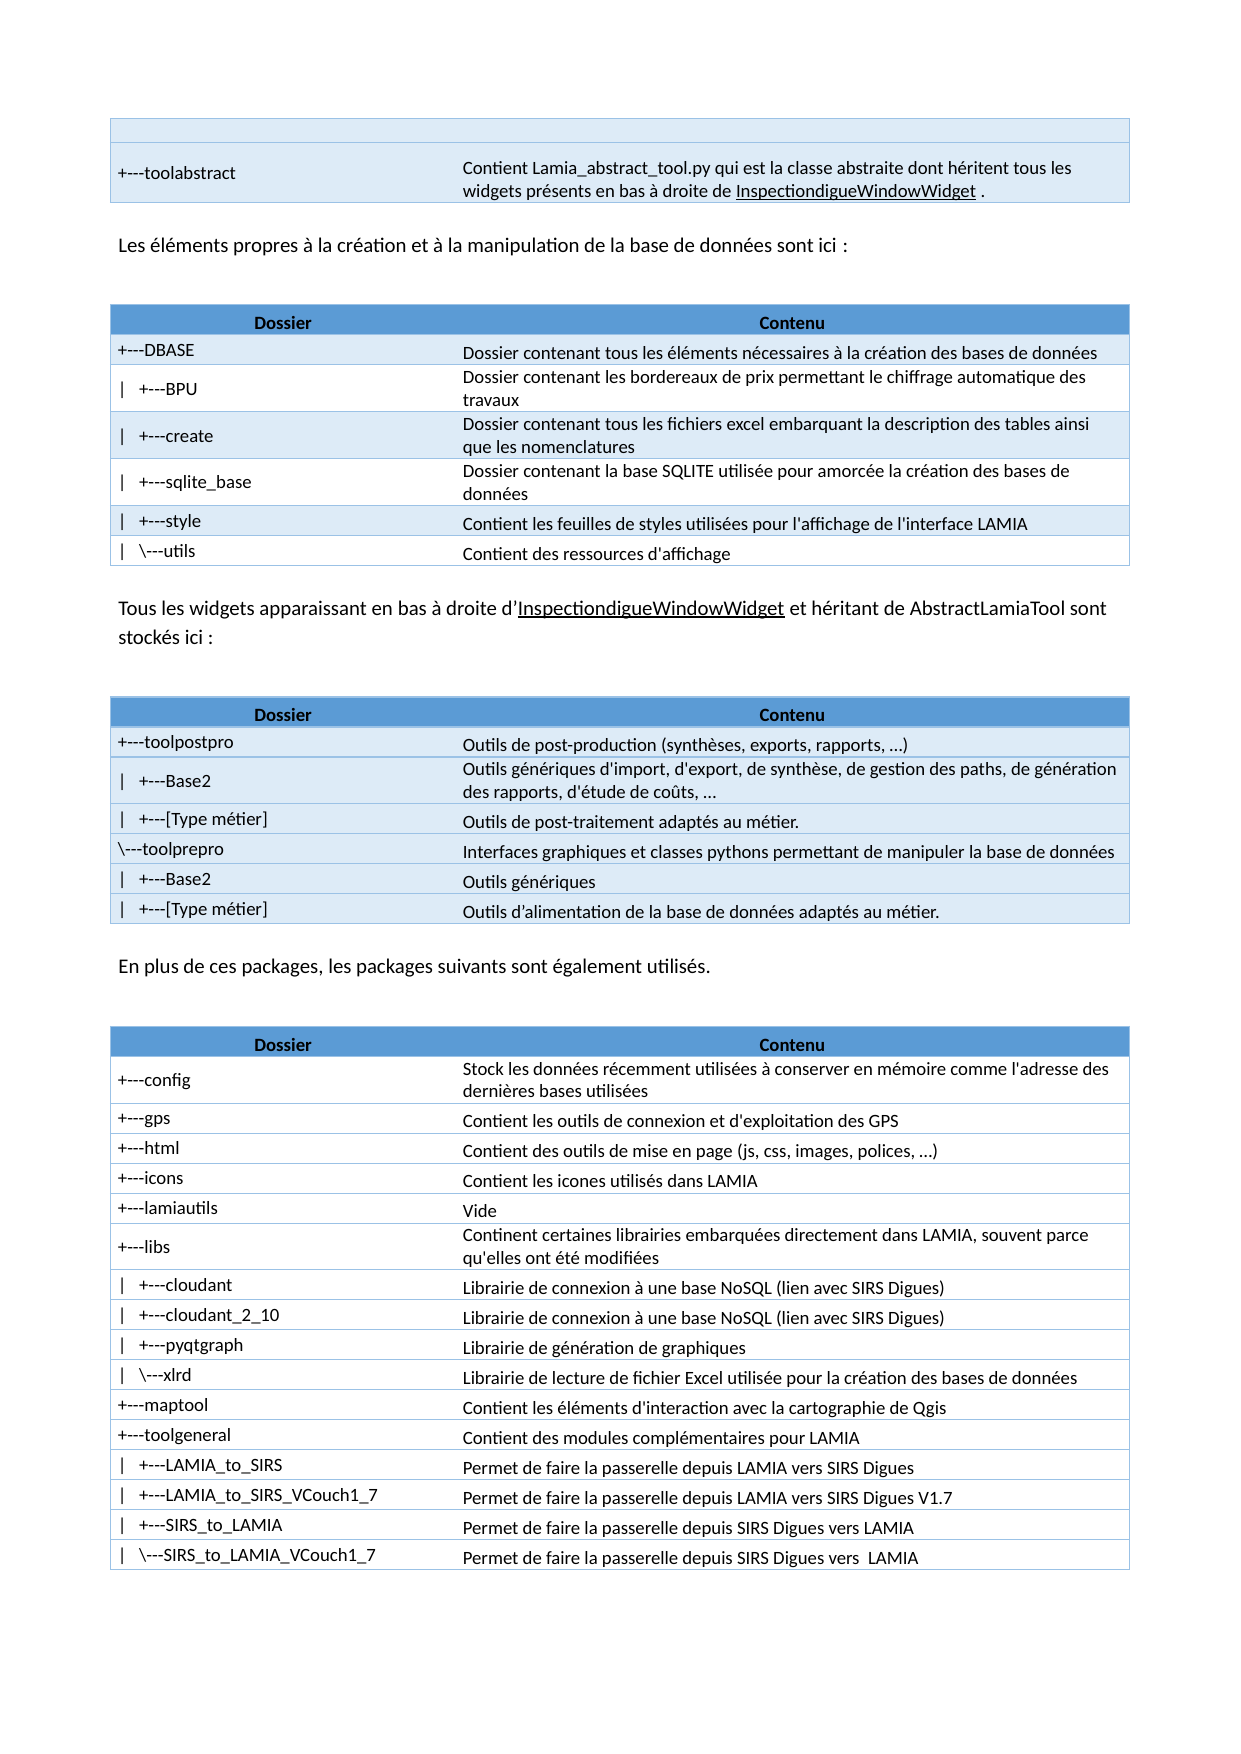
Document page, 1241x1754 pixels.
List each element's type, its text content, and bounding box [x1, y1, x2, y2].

table_header Dossier [111, 1027, 455, 1056]
table_header Contenu [455, 1027, 1129, 1056]
table_cell | +---[Type métier] [111, 804, 455, 833]
table_cell Contient des outils de mise en page (js, css, images, polices, …) [455, 1134, 1129, 1162]
table_cell Outils génériques [455, 864, 1129, 893]
table_cell | +---LAMIA_to_SIRS_VCouch1_7 [111, 1480, 455, 1509]
table_cell +---libs [111, 1224, 455, 1269]
table_cell Contient les outils de connexion et d'exploitation des GPS [455, 1104, 1129, 1132]
table_cell | +---sqlite_base [111, 459, 455, 505]
table_cell [455, 119, 1129, 142]
table_cell +---lamiautils [111, 1194, 455, 1222]
table_cell Interfaces graphiques et classes pythons permettant de manipuler la base de données [455, 834, 1129, 863]
table_cell +---config [111, 1057, 455, 1102]
table_cell Dossier contenant les bordereaux de prix permettant le chiffrage automatique des travaux [455, 365, 1129, 411]
table_cell Librairie de connexion à une base NoSQL (lien avec SIRS Digues) [455, 1300, 1129, 1329]
table_cell Contient les éléments d'interaction avec la cartographie de Qgis [455, 1390, 1129, 1419]
table_cell | +---Base2 [111, 758, 455, 803]
table_cell [111, 119, 455, 142]
table_cell Outils d’alimentation de la base de données adaptés au métier. [455, 894, 1129, 923]
table_cell | +---create [111, 412, 455, 458]
table_header Dossier [111, 305, 455, 334]
table_cell | +---cloudant [111, 1270, 455, 1299]
table_cell Contient des modules complémentaires pour LAMIA [455, 1420, 1129, 1449]
table_cell | \---xlrd [111, 1360, 455, 1389]
table_cell Permet de faire la passerelle depuis SIRS Digues vers LAMIA [455, 1540, 1129, 1569]
table_cell | \---utils [111, 536, 455, 565]
table_cell Permet de faire la passerelle depuis LAMIA vers SIRS Digues [455, 1450, 1129, 1479]
table_cell | \---SIRS_to_LAMIA_VCouch1_7 [111, 1540, 455, 1569]
table_cell Librairie de génération de graphiques [455, 1330, 1129, 1359]
table_cell | +---cloudant_2_10 [111, 1300, 455, 1329]
table_cell Contient les feuilles de styles utilisées pour l'affichage de l'interface LAMIA [455, 506, 1129, 535]
table_cell +---maptool [111, 1390, 455, 1419]
table_cell Continent certaines librairies embarquées directement dans LAMIA, souvent parce qu'elles ont été modifiées [455, 1224, 1129, 1269]
table_header Contenu [455, 698, 1129, 726]
table_cell \---toolprepro [111, 834, 455, 863]
table_cell | +---pyqtgraph [111, 1330, 455, 1359]
table_cell Dossier contenant tous les éléments nécessaires à la création des bases de données [455, 335, 1129, 364]
table_cell Dossier contenant tous les fichiers excel embarquant la description des tables ainsi que les nomenclatures [455, 412, 1129, 458]
table_cell +---gps [111, 1104, 455, 1132]
table_cell Contient les icones utilisés dans LAMIA [455, 1164, 1129, 1192]
table_cell +---html [111, 1134, 455, 1162]
text Tous les widgets apparaissant en bas à droite d’InspectiondigueWindowWidget et héritant de AbstractLamiaTool sont stockés ici : [118, 595, 1122, 649]
table_cell Stock les données récemment utilisées à conserver en mémoire comme l'adresse des dernières bases utilisées [455, 1057, 1129, 1102]
table_cell +---DBASE [111, 335, 455, 364]
text En plus de ces packages, les packages suivants sont également utilisés. [118, 953, 1122, 978]
table_cell Outils de post-traitement adaptés au métier. [455, 804, 1129, 833]
table_header Dossier [111, 698, 455, 726]
table_cell +---icons [111, 1164, 455, 1192]
table_cell Contient des ressources d'affichage [455, 536, 1129, 565]
table_cell Permet de faire la passerelle depuis LAMIA vers SIRS Digues V1.7 [455, 1480, 1129, 1509]
table_cell | +---style [111, 506, 455, 535]
table_cell Outils de post-production (synthèses, exports, rapports, …) [455, 728, 1129, 756]
table_cell | +---LAMIA_to_SIRS [111, 1450, 455, 1479]
table_cell Contient Lamia_abstract_tool.py qui est la classe abstraite dont héritent tous les widgets présents en bas à droite de InspectiondigueWindowWidget . [455, 143, 1129, 202]
table_cell Outils génériques d'import, d'export, de synthèse, de gestion des paths, de génération des rapports, d'étude de coûts, … [455, 758, 1129, 803]
table_cell +---toolgeneral [111, 1420, 455, 1449]
table_cell Vide [455, 1194, 1129, 1222]
table_cell | +---SIRS_to_LAMIA [111, 1510, 455, 1539]
table_cell +---toolpostpro [111, 728, 455, 756]
text Les éléments propres à la création et à la manipulation de la base de données sont ici : [118, 232, 1122, 257]
table_cell | +---Base2 [111, 864, 455, 893]
table_cell Librairie de connexion à une base NoSQL (lien avec SIRS Digues) [455, 1270, 1129, 1299]
table_cell | +---[Type métier] [111, 894, 455, 923]
table_cell Permet de faire la passerelle depuis SIRS Digues vers LAMIA [455, 1510, 1129, 1539]
table_cell | +---BPU [111, 365, 455, 411]
table_header Contenu [455, 305, 1129, 334]
table_cell Librairie de lecture de fichier Excel utilisée pour la création des bases de données [455, 1360, 1129, 1389]
table_cell +---toolabstract [111, 143, 455, 202]
table_cell Dossier contenant la base SQLITE utilisée pour amorcée la création des bases de données [455, 459, 1129, 505]
